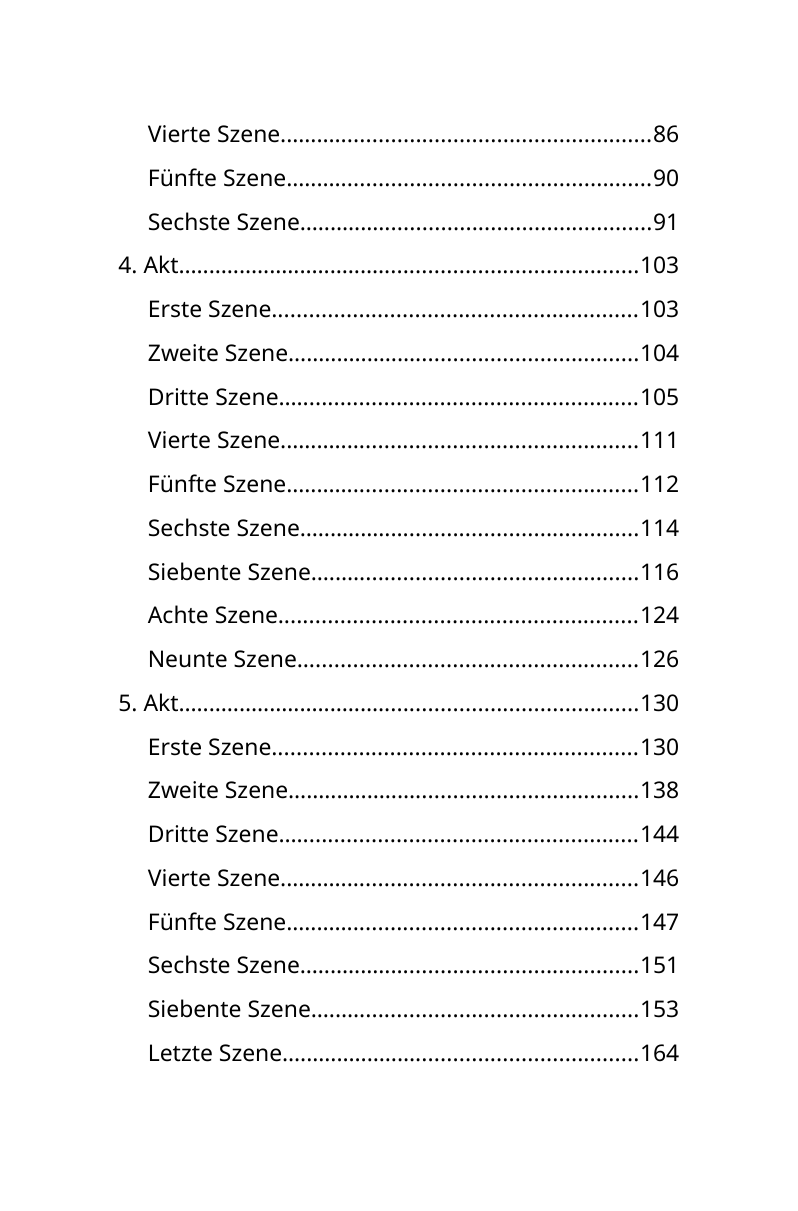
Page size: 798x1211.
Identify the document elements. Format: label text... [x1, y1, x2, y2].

text Dritte Szene 105 [148, 381, 679, 412]
text Siebente Szene 116 [148, 556, 679, 587]
text 4. Akt 103 [118, 249, 679, 281]
text 5. Akt 130 [118, 687, 679, 718]
text Erste Szene 130 [148, 731, 679, 762]
text Dritte Szene 144 [148, 818, 679, 849]
text Letzte Szene 164 [148, 1037, 679, 1068]
text Sechste Szene 91 [148, 206, 679, 237]
text Zweite Szene 104 [148, 337, 679, 368]
text Erste Szene 103 [148, 293, 679, 324]
text Fünfte Szene 112 [148, 468, 679, 499]
text Sechste Szene 151 [148, 949, 679, 981]
text Fünfte Szene 90 [148, 162, 679, 193]
text Vierte Szene 86 [148, 118, 679, 149]
text Achte Szene 124 [148, 599, 679, 631]
text Zweite Szene 138 [148, 774, 679, 806]
text Vierte Szene 146 [148, 862, 679, 893]
text Fünfte Szene 147 [148, 906, 679, 937]
text Neunte Szene 126 [148, 643, 679, 674]
text Sechste Szene 114 [148, 512, 679, 543]
text Siebente Szene 153 [148, 993, 679, 1024]
text Vierte Szene 111 [148, 424, 679, 456]
